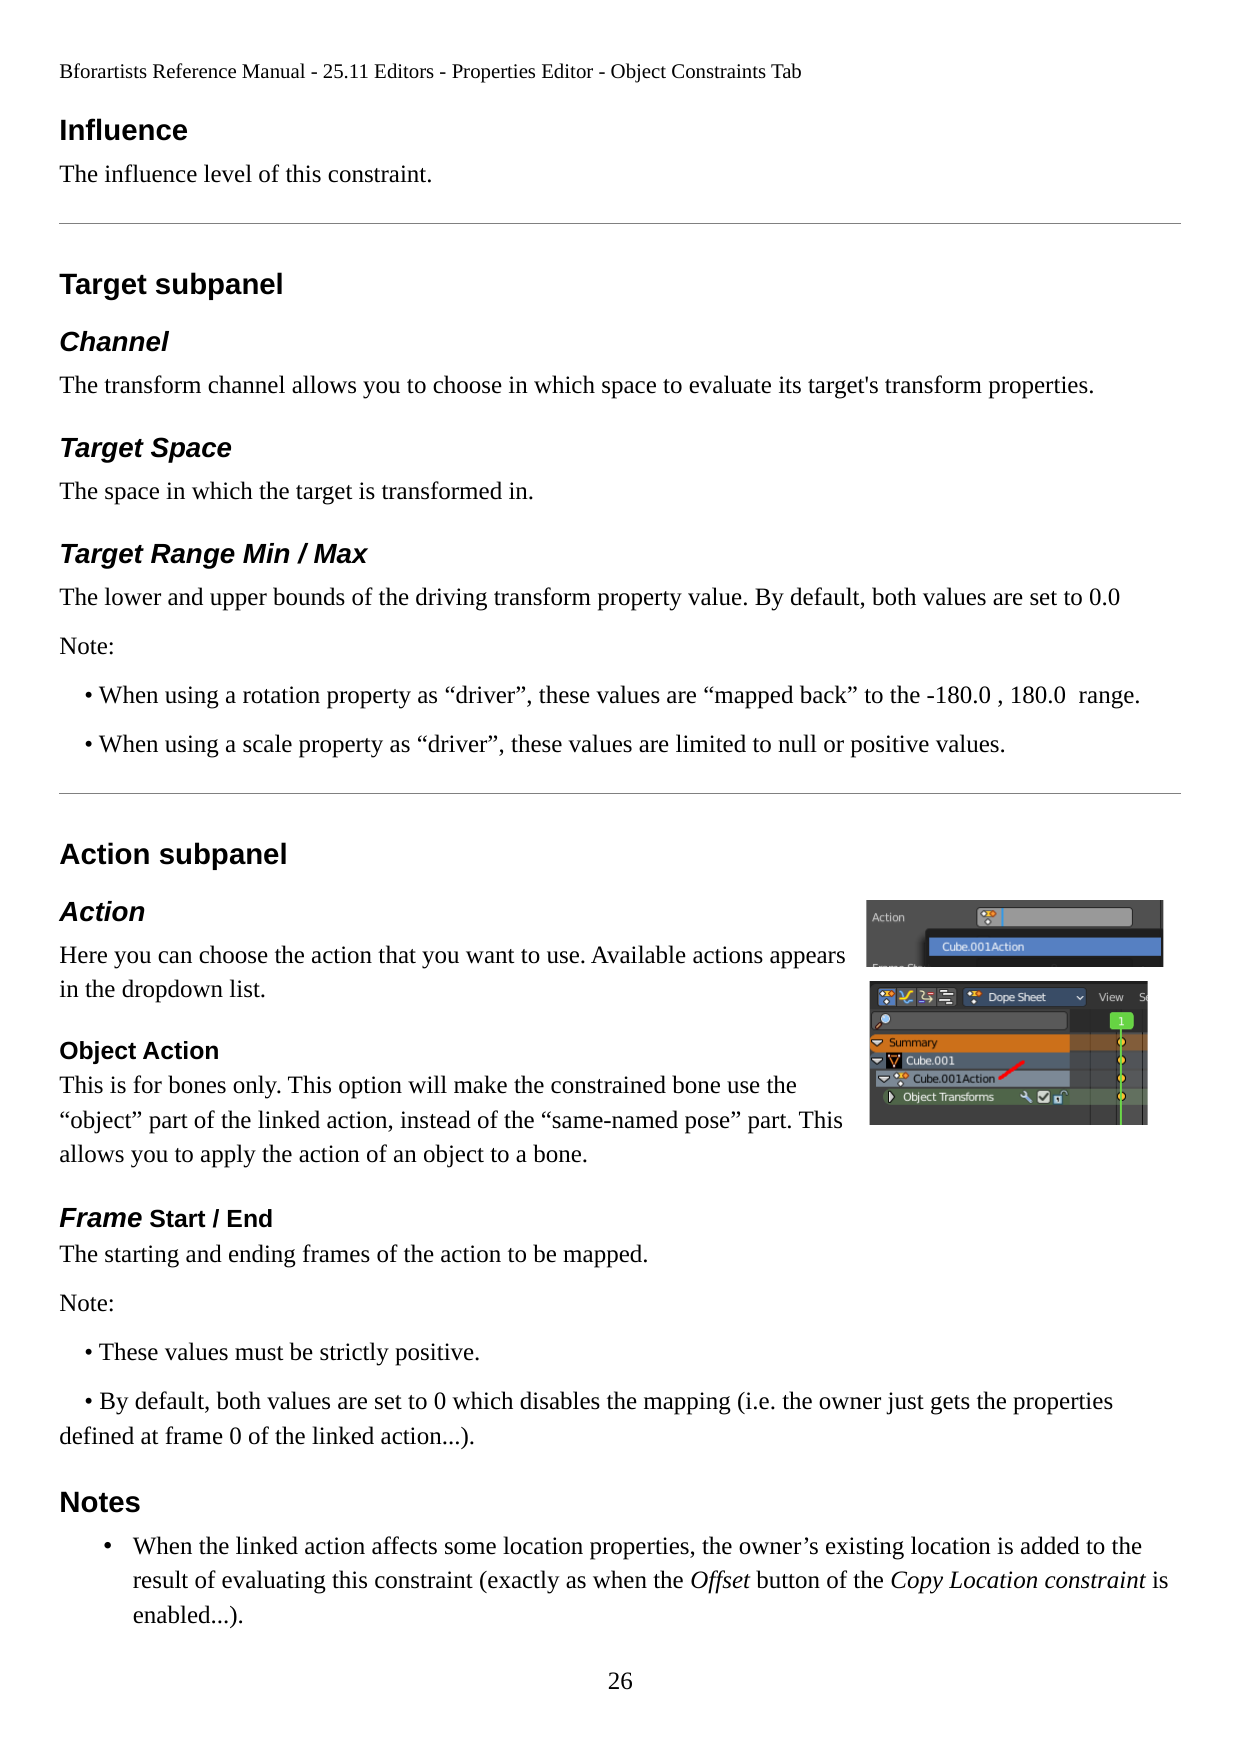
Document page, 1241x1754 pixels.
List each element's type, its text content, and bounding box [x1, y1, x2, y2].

subtitle Target Space [59, 431, 1181, 463]
text • By default, both values are set to 0 which disables the mapping (i.e. the owner just gets the properties defined at frame 0 of the linked action...). [59, 1386, 1181, 1450]
text The influence level of this constraint. [59, 159, 1181, 188]
text Note: [59, 1288, 1181, 1317]
text The starting and ending frames of the action to be mapped. [59, 1239, 1181, 1268]
picture [869, 981, 1148, 1125]
subtitle [1148, 1036, 1181, 1064]
text • When using a scale property as “driver”, these values are limited to null or positive values. [59, 729, 1181, 758]
text • When using a rotation property as “driver”, these values are “mapped back” to the -180.0 , 180.0 range. [59, 680, 1181, 708]
picture [866, 900, 1164, 967]
text The transform channel allows you to choose in which space to evaluate its target's transform properties. [59, 370, 1181, 398]
subtitle Target subpanel [59, 267, 1181, 300]
text The lower and upper bounds of the driving transform property value. By default, both values are set to 0.0 [59, 582, 1181, 610]
text Note: [59, 631, 1181, 659]
subtitle Object Action [59, 1036, 869, 1064]
text This is for bones only. This option will make the constrained bone use the “object” part of the linked action, instead of the “same-named pose” part. This allows you to apply the action of an object to a bone. [59, 1071, 1181, 1168]
list When the linked action affects some location properties, the owner’s existing location is added to the result of evaluating this constraint (exactly as when the Offset button of the Copy Location constraint is enabled...). [103, 1531, 1181, 1628]
subtitle Frame Start / End [59, 1201, 1181, 1233]
subtitle Notes [59, 1484, 1181, 1518]
subtitle Action subpanel [59, 837, 1181, 870]
subtitle Influence [59, 113, 1181, 146]
text The space in which the target is transformed in. [59, 476, 1181, 504]
subtitle Action [59, 895, 1181, 927]
subtitle Channel [59, 325, 1181, 357]
text • These values must be strictly positive. [59, 1337, 1181, 1366]
subtitle Target Range Min / Max [59, 537, 1181, 569]
text Here you can choose the action that you want to use. Available actions appears in the dropdown list. [59, 940, 1181, 1003]
